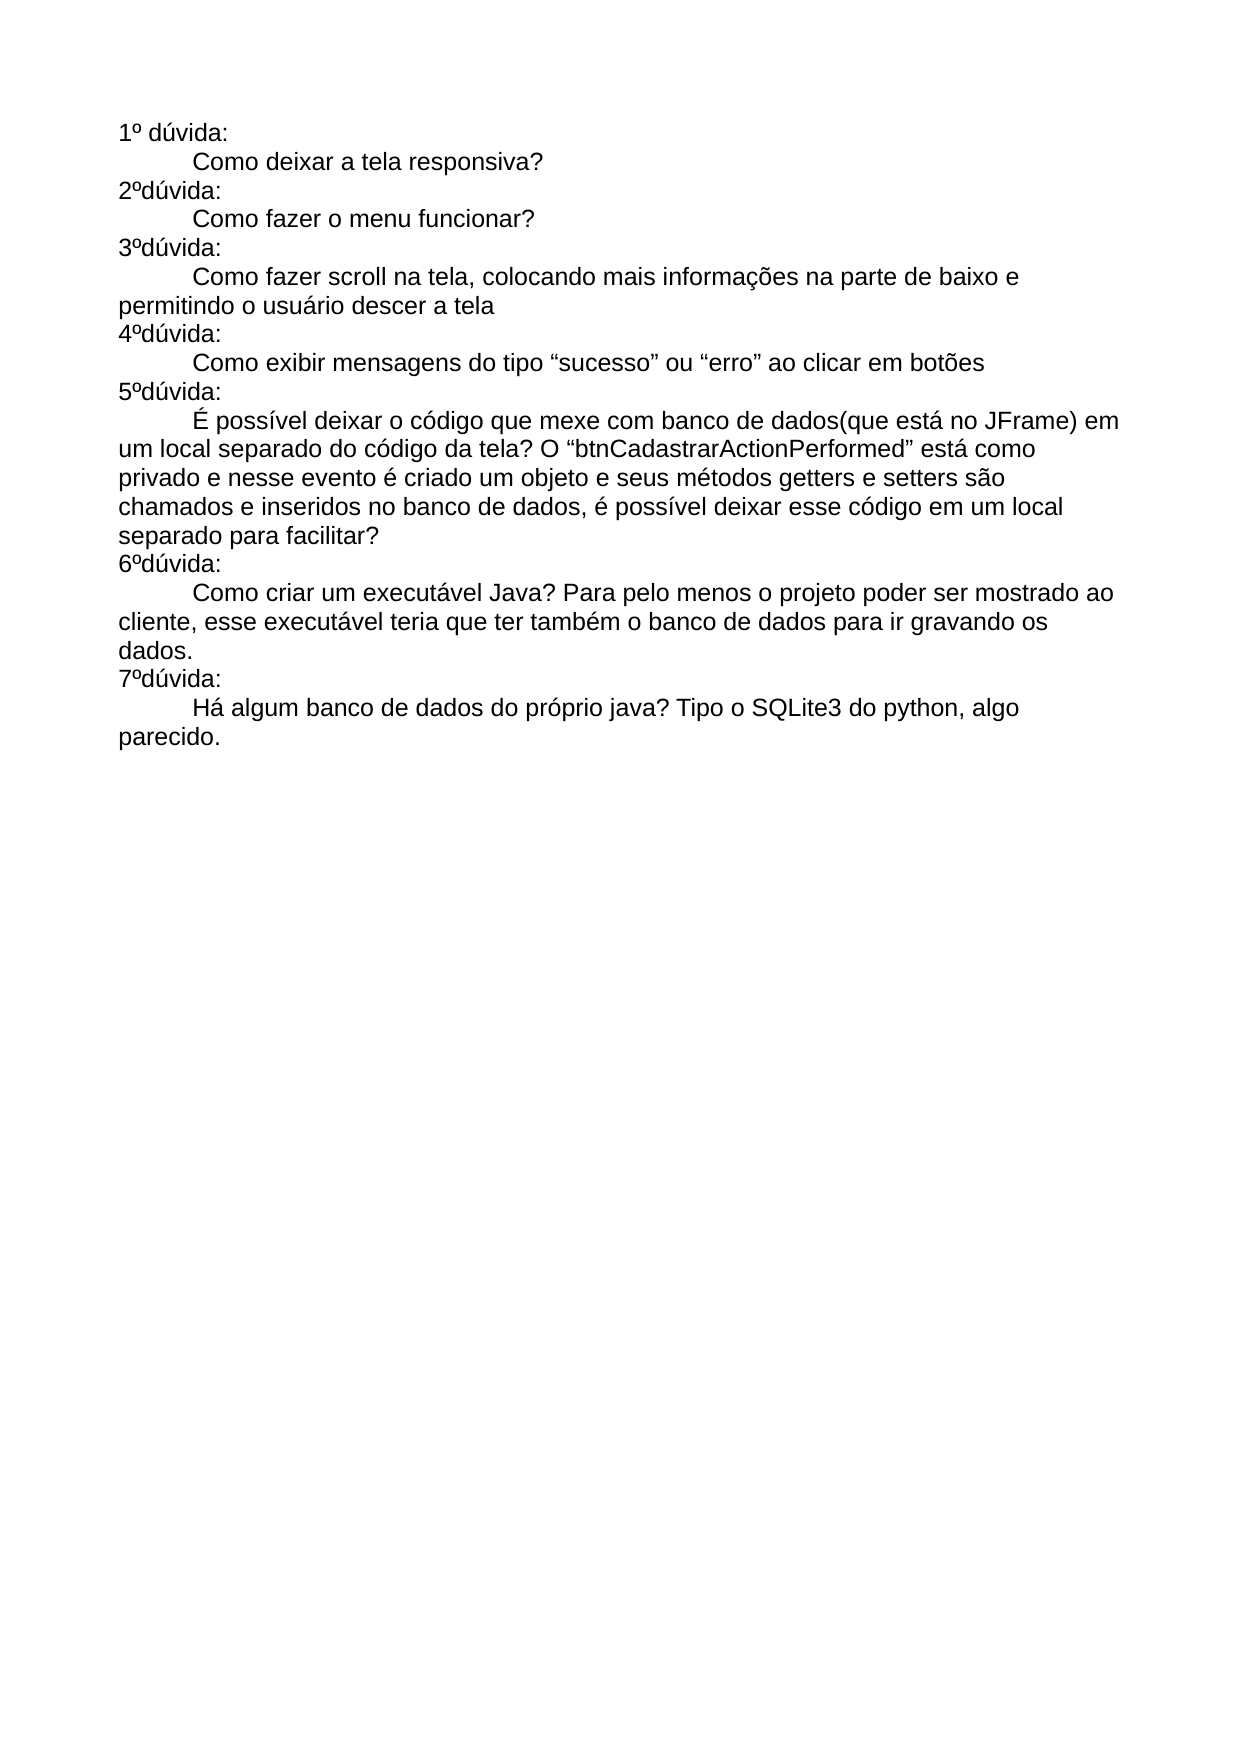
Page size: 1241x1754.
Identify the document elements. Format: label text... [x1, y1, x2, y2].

text Como deixar a tela responsiva? [118, 147, 1122, 176]
text Como exibir mensagens do tipo “sucesso” ou “erro” ao clicar em botões [118, 348, 1122, 377]
text 5ºdúvida: [118, 377, 1122, 406]
text 1º dúvida: [118, 118, 1122, 147]
text 4ºdúvida: [118, 319, 1122, 348]
text 2ºdúvida: [118, 176, 1122, 204]
text Como criar um executável Java? Para pelo menos o projeto poder ser mostrado ao cliente, esse executável teria que ter também o banco de dados para ir gravando os dados. [118, 578, 1122, 664]
text 7ºdúvida: [118, 664, 1122, 693]
text Há algum banco de dados do próprio java? Tipo o SQLite3 do python, algo parecido. [118, 693, 1122, 751]
text É possível deixar o código que mexe com banco de dados(que está no JFrame) em um local separado do código da tela? O “btnCadastrarActionPerformed” está como privado e nesse evento é criado um objeto e seus métodos getters e setters são chamados e inseridos no banco de dados, é possível deixar esse código em um local separado para facilitar? [118, 406, 1122, 549]
text Como fazer scroll na tela, colocando mais informações na parte de baixo e permitindo o usuário descer a tela [118, 262, 1122, 319]
text Como fazer o menu funcionar? [118, 204, 1122, 233]
text 6ºdúvida: [118, 549, 1122, 578]
text 3ºdúvida: [118, 233, 1122, 262]
